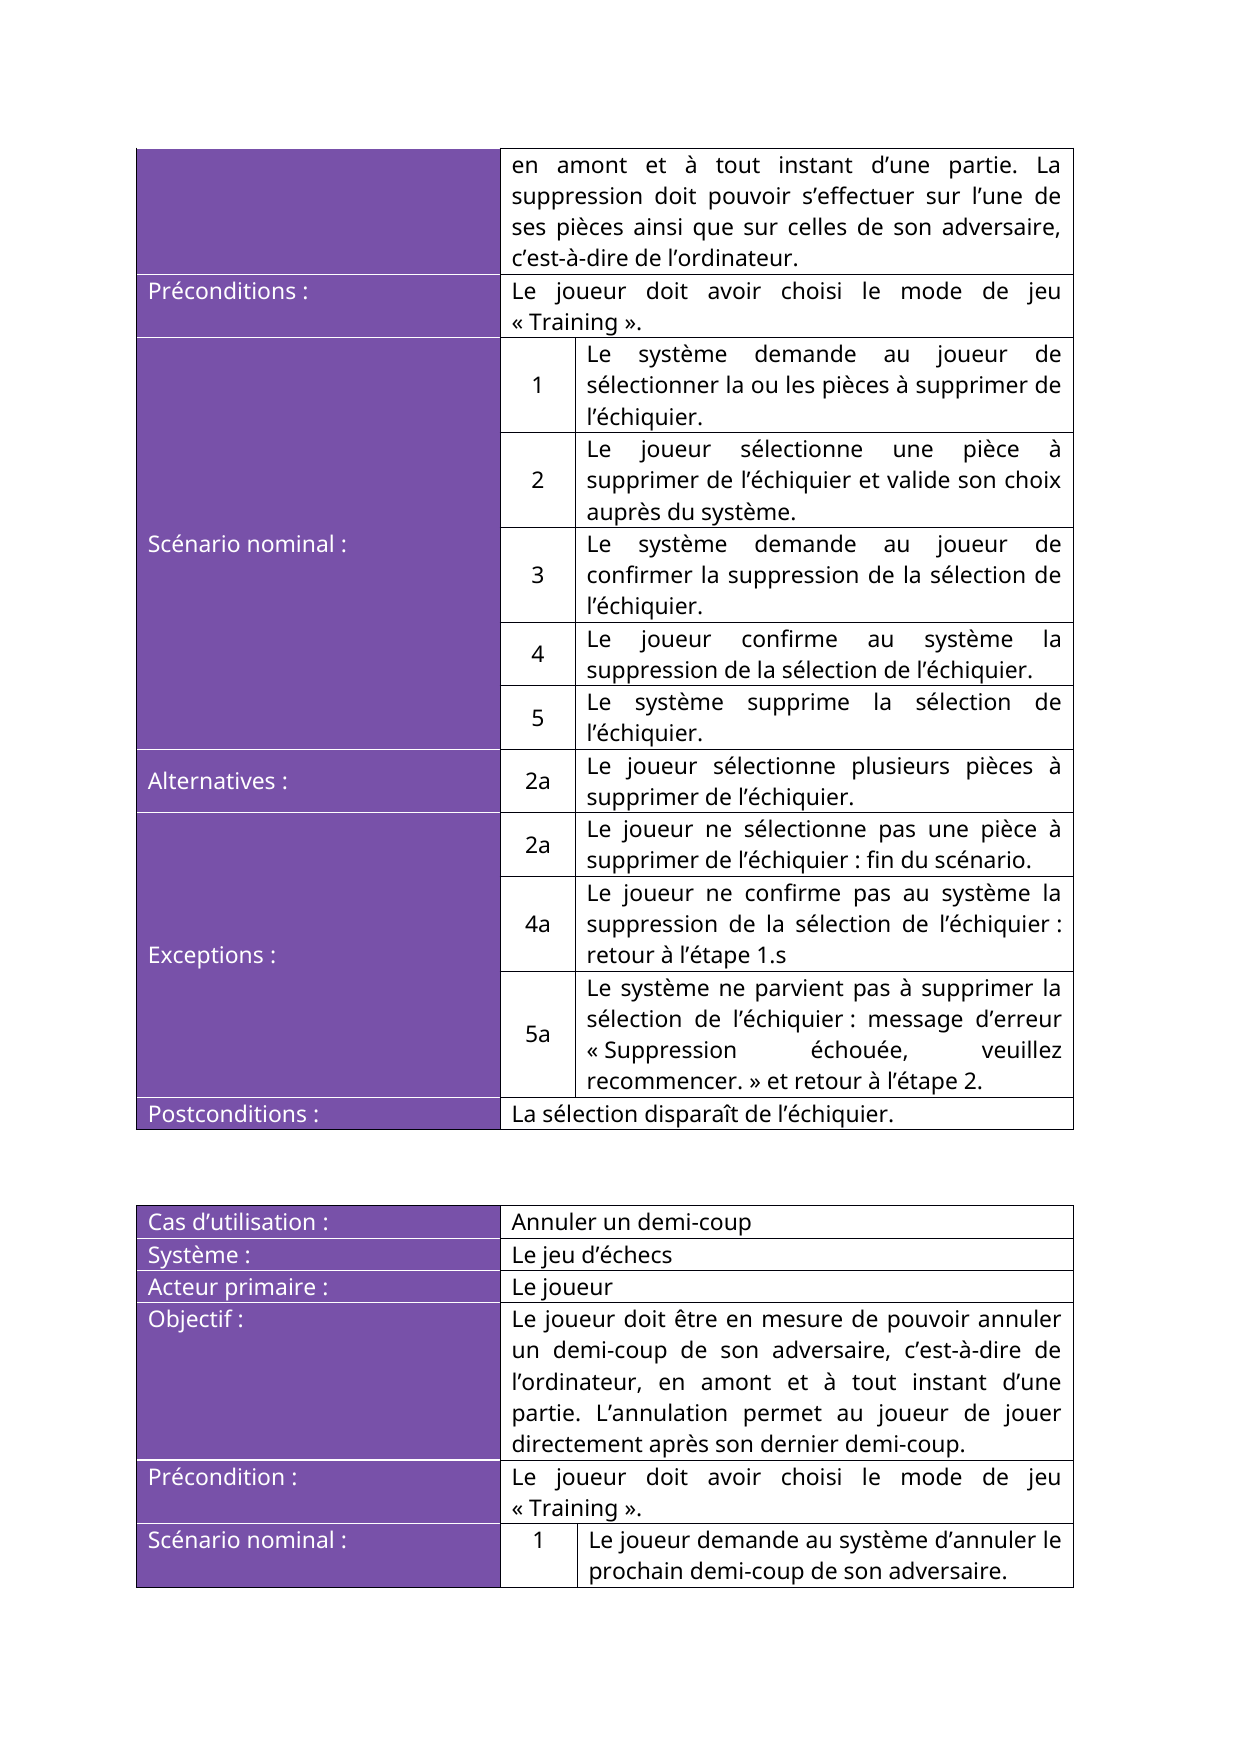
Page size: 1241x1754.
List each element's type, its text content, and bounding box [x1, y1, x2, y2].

table_cell Le joueur ne confirme pas au système la suppression de la sélection de l’échiquier : retour à l’étape 1.s [576, 877, 1073, 971]
table_cell Scénario nominal : [137, 338, 500, 749]
table_header Cas d’utilisation : [137, 1206, 500, 1238]
table_cell Alternatives : [137, 750, 500, 812]
table_cell [137, 149, 500, 274]
table_cell Le joueur sélectionne plusieurs pièces à supprimer de l’échiquier. [576, 750, 1073, 812]
table_cell Le joueur sélectionne une pièce à supprimer de l’échiquier et valide son choix auprès du système. [576, 433, 1073, 527]
table_cell Le système demande au joueur de confirmer la suppression de la sélection de l’échiquier. [576, 528, 1073, 622]
table_cell 1 [501, 338, 575, 432]
table_cell Le système ne parvient pas à supprimer la sélection de l’échiquier : message d’erreur « Suppression échouée, veuillez recommencer. » et retour à l’étape 2. [576, 972, 1073, 1097]
table_cell Postconditions : [137, 1098, 500, 1129]
table_cell 2 [501, 433, 575, 527]
table_cell Le joueur doit avoir choisi le mode de jeu « Training ». [501, 275, 1073, 337]
table_cell 4a [501, 877, 575, 971]
table_header Annuler un demi-coup [501, 1206, 1073, 1238]
table_cell Préconditions : [137, 275, 500, 337]
table_cell Exceptions : [137, 813, 500, 1097]
table_cell 1 [501, 1524, 577, 1587]
table_cell Le système demande au joueur de sélectionner la ou les pièces à supprimer de l’échiquier. [576, 338, 1073, 432]
table_cell Objectif : [137, 1303, 500, 1459]
table_cell Le jeu d’échecs [501, 1239, 1073, 1270]
table_cell Scénario nominal : [137, 1524, 500, 1587]
table_cell 5 [501, 686, 575, 749]
table_cell Acteur primaire : [137, 1271, 500, 1302]
table_cell 3 [501, 528, 575, 622]
table_cell Le joueur confirme au système la suppression de la sélection de l’échiquier. [576, 623, 1073, 685]
table_cell Précondition : [137, 1461, 500, 1523]
table_cell 4 [501, 623, 575, 685]
table_cell 5a [501, 972, 575, 1097]
table_cell 2a [501, 813, 575, 876]
table_cell Le système supprime la sélection de l’échiquier. [576, 686, 1073, 749]
table_cell Le joueur doit être en mesure de pouvoir annuler un demi-coup de son adversaire, c’est-à-dire de l’ordinateur, en amont et à tout instant d’une partie. L’annulation permet au joueur de jouer directement après son dernier demi-coup. [501, 1303, 1073, 1459]
table_cell Système : [137, 1239, 500, 1270]
table_cell Le joueur doit avoir choisi le mode de jeu « Training ». [501, 1461, 1073, 1523]
table_cell 2a [501, 750, 575, 812]
table_cell La sélection disparaît de l’échiquier. [501, 1098, 1073, 1129]
table_cell Le joueur [501, 1271, 1073, 1302]
table_cell Le joueur ne sélectionne pas une pièce à supprimer de l’échiquier : fin du scénario. [576, 813, 1073, 876]
table_cell en amont et à tout instant d’une partie. La suppression doit pouvoir s’effectuer sur l’une de ses pièces ainsi que sur celles de son adversaire, c’est-à-dire de l’ordinateur. [501, 149, 1073, 274]
table_cell Le joueur demande au système d’annuler le prochain demi-coup de son adversaire. [578, 1524, 1073, 1587]
